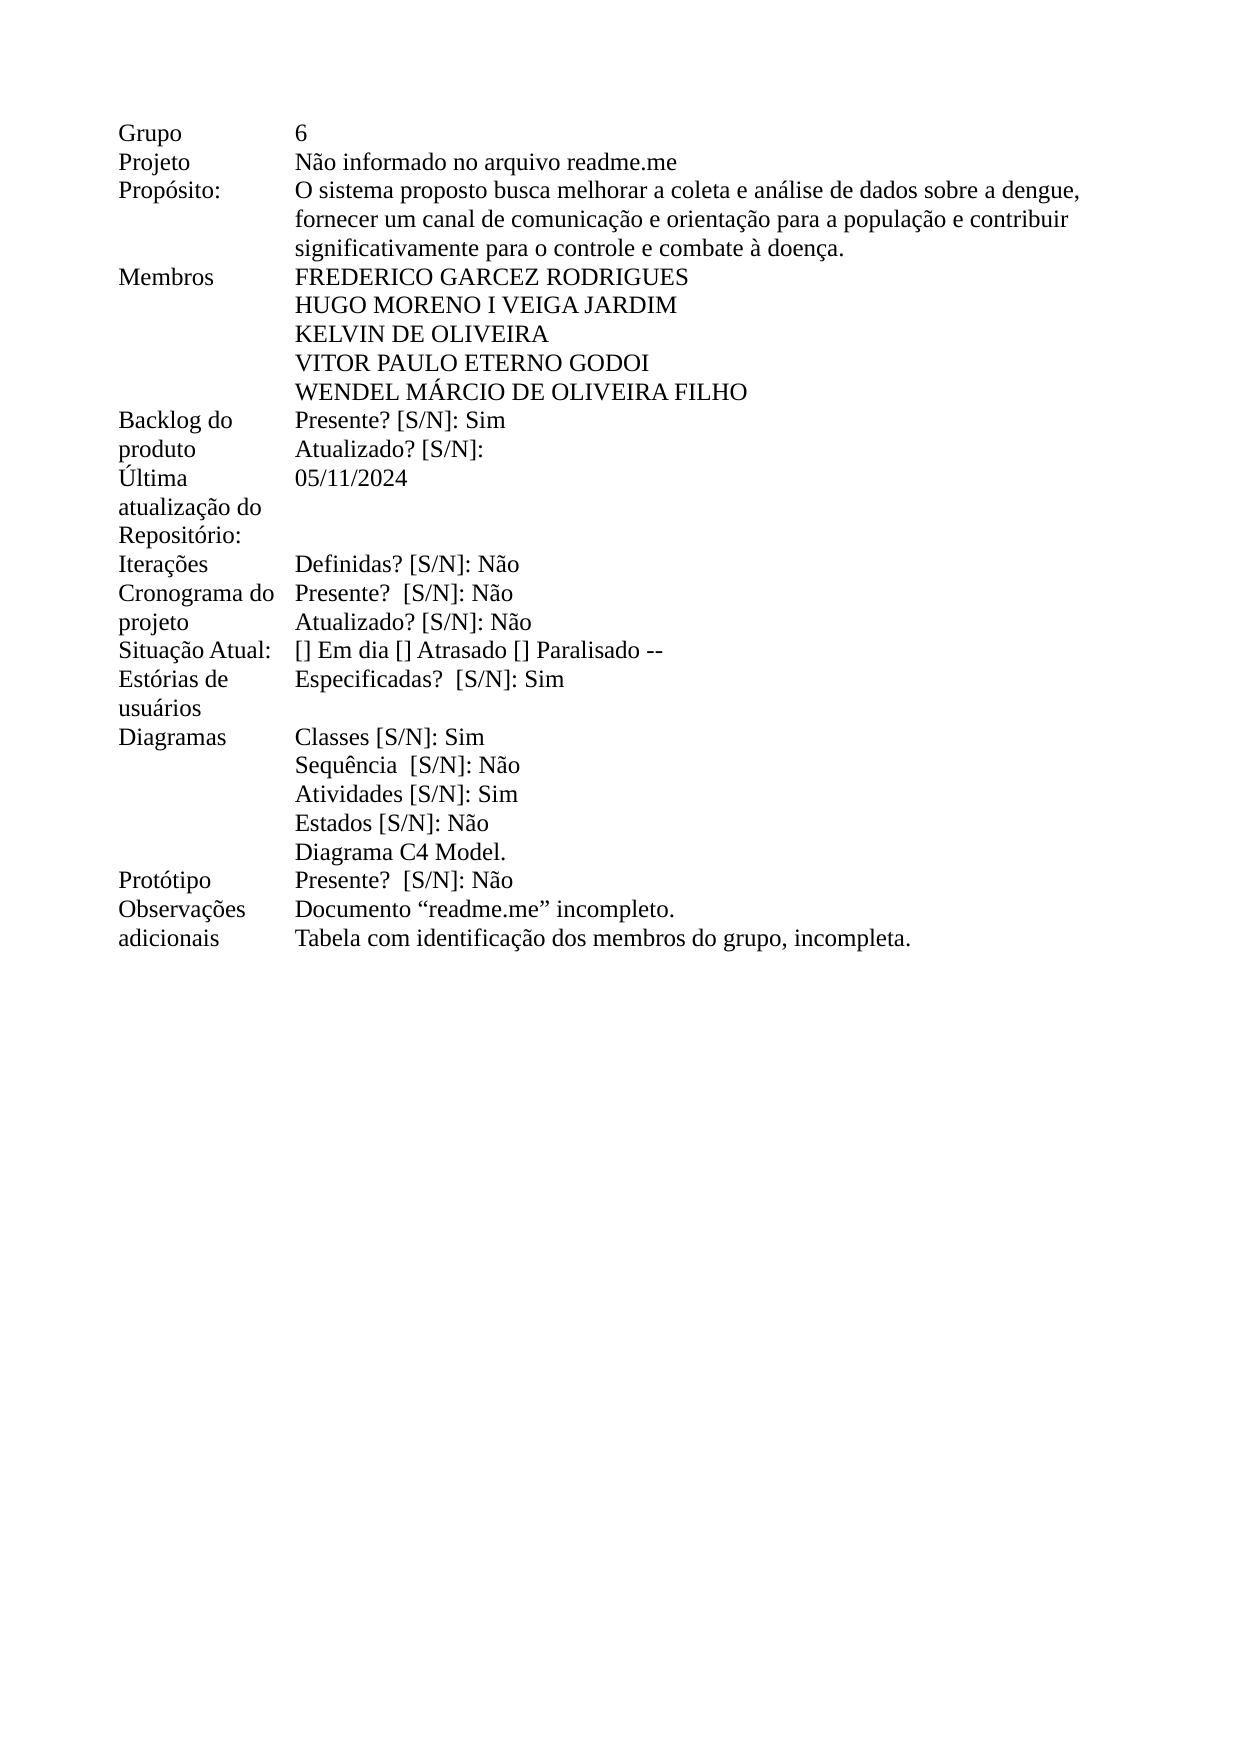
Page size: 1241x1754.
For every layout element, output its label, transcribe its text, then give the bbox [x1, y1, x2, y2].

table_cell Observações adicionais [118, 894, 294, 952]
table_cell O sistema proposto busca melhorar a coleta e análise de dados sobre a dengue, fornecer um canal de comunicação e orientação para a população e contribuir significativamente para o controle e combate à doença. [295, 176, 1122, 262]
table_cell Cronograma do projeto [118, 578, 294, 636]
table_cell Não informado no arquivo readme.me [295, 147, 1122, 176]
table_cell Presente? [S/N]: Não [295, 866, 1122, 894]
table_cell Iterações [118, 549, 294, 578]
table_cell Presente? [S/N]: Não Atualizado? [S/N]: Não [295, 578, 1122, 636]
table_cell Backlog do produto [118, 406, 294, 463]
table_cell Membros [118, 262, 294, 406]
table_header 6 [295, 118, 1122, 147]
table_cell Protótipo [118, 866, 294, 894]
table_cell Diagramas [118, 722, 294, 866]
table_cell Definidas? [S/N]: Não [295, 549, 1122, 578]
table_cell Presente? [S/N]: Sim Atualizado? [S/N]: [295, 406, 1122, 463]
table_cell Especificadas? [S/N]: Sim [295, 664, 1122, 722]
table_cell Projeto [118, 147, 294, 176]
table_cell Situação Atual: [118, 636, 294, 664]
table_cell Documento “readme.me” incompleto. Tabela com identificação dos membros do grupo, incompleta. [295, 894, 1122, 952]
table_cell [] Em dia [] Atrasado [] Paralisado -- [295, 636, 1122, 664]
table_cell FREDERICO GARCEZ RODRIGUES HUGO MORENO I VEIGA JARDIM KELVIN DE OLIVEIRA VITOR PAULO ETERNO GODOI WENDEL MÁRCIO DE OLIVEIRA FILHO [295, 262, 1122, 406]
table_cell Classes [S/N]: Sim Sequência [S/N]: Não Atividades [S/N]: Sim Estados [S/N]: Não Diagrama C4 Model. [295, 722, 1122, 866]
table_header Grupo [118, 118, 294, 147]
table_cell 05/11/2024 [295, 463, 1122, 549]
table_cell Estórias de usuários [118, 664, 294, 722]
table_cell Propósito: [118, 176, 294, 262]
table_cell Última atualização do Repositório: [118, 463, 294, 549]
